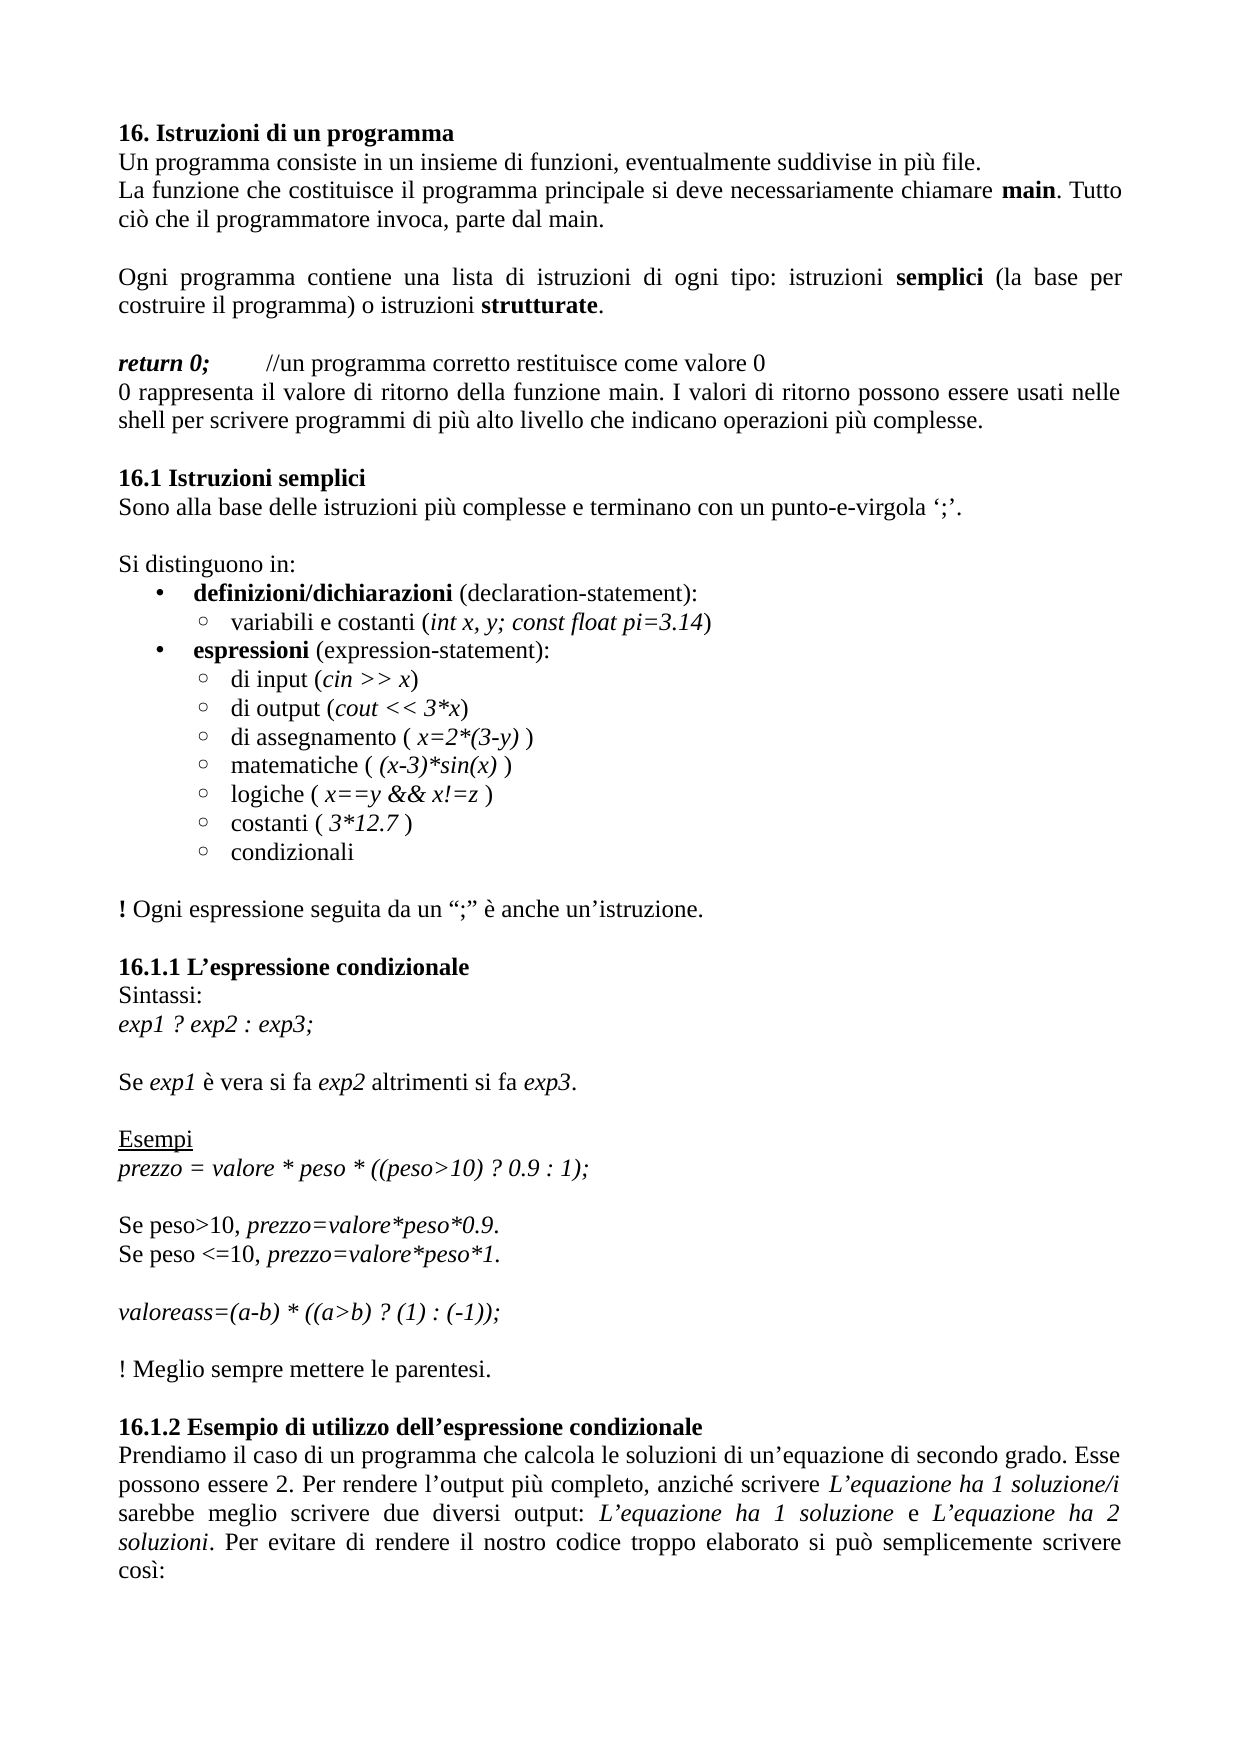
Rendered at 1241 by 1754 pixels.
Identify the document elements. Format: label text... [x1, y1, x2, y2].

list costanti ( 3*12.7 ) [193, 808, 1122, 837]
text Sintassi: [118, 981, 1122, 1009]
text Se peso <=10, prezzo=valore*peso*1. [118, 1239, 1122, 1268]
list di assegnamento ( x=2*(3-y) ) [193, 722, 1122, 751]
text Sono alla base delle istruzioni più complesse e terminano con un punto-e-virgola ‘;’. [118, 492, 1122, 521]
text prezzo = valore * peso * ((peso>10) ? 0.9 : 1); [118, 1153, 1122, 1182]
list di output (cout << 3*x) [193, 693, 1122, 722]
text return 0; //un programma corretto restituisce come valore 0 [118, 348, 1122, 377]
text 16. Istruzioni di un programma [118, 118, 1122, 147]
text 16.1.2 Esempio di utilizzo dell’espressione condizionale [118, 1412, 1122, 1441]
list definizioni/dichiarazioni (declaration-statement): [156, 578, 1122, 607]
text Prendiamo il caso di un programma che calcola le soluzioni di un’equazione di secondo grado. Esse possono essere 2. Per rendere l’output più completo, anziché scrivere L’equazione ha 1 soluzione/i sarebbe meglio scrivere due diversi output: L’equazione ha 1 soluzione e L’equazione ha 2 soluzioni. Per evitare di rendere il nostro codice troppo elaborato si può semplicemente scrivere così: [118, 1441, 1122, 1584]
list matematiche ( (x-3)*sin(x) ) [193, 751, 1122, 779]
list espressioni (expression-statement): [156, 636, 1122, 664]
text Si distinguono in: [118, 549, 1122, 578]
text valoreass=(a-b) * ((a>b) ? (1) : (-1)); [118, 1297, 1122, 1326]
list di input (cin >> x) [193, 664, 1122, 693]
list variabili e costanti (int x, y; const float pi=3.14) [193, 607, 1122, 636]
text 0 rappresenta il valore di ritorno della funzione main. I valori di ritorno possono essere usati nelle shell per scrivere programmi di più alto livello che indicano operazioni più complesse. [118, 377, 1122, 434]
text Se exp1 è vera si fa exp2 altrimenti si fa exp3. [118, 1067, 1122, 1096]
text 16.1.1 L’espressione condizionale [118, 952, 1122, 981]
text ! Ogni espressione seguita da un “;” è anche un’istruzione. [118, 894, 1122, 923]
list logiche ( x==y && x!=z ) [193, 779, 1122, 808]
text Esempi [118, 1124, 1122, 1153]
text exp1 ? exp2 : exp3; [118, 1009, 1122, 1038]
text 16.1 Istruzioni semplici [118, 463, 1122, 492]
text ! Meglio sempre mettere le parentesi. [118, 1354, 1122, 1383]
text Ogni programma contiene una lista di istruzioni di ogni tipo: istruzioni semplici (la base per costruire il programma) o istruzioni strutturate. [118, 262, 1122, 319]
list condizionali [193, 837, 1122, 866]
text La funzione che costituisce il programma principale si deve necessariamente chiamare main. Tutto ciò che il programmatore invoca, parte dal main. [118, 176, 1122, 233]
text Se peso>10, prezzo=valore*peso*0.9. [118, 1211, 1122, 1239]
text Un programma consiste in un insieme di funzioni, eventualmente suddivise in più file. [118, 147, 1122, 176]
